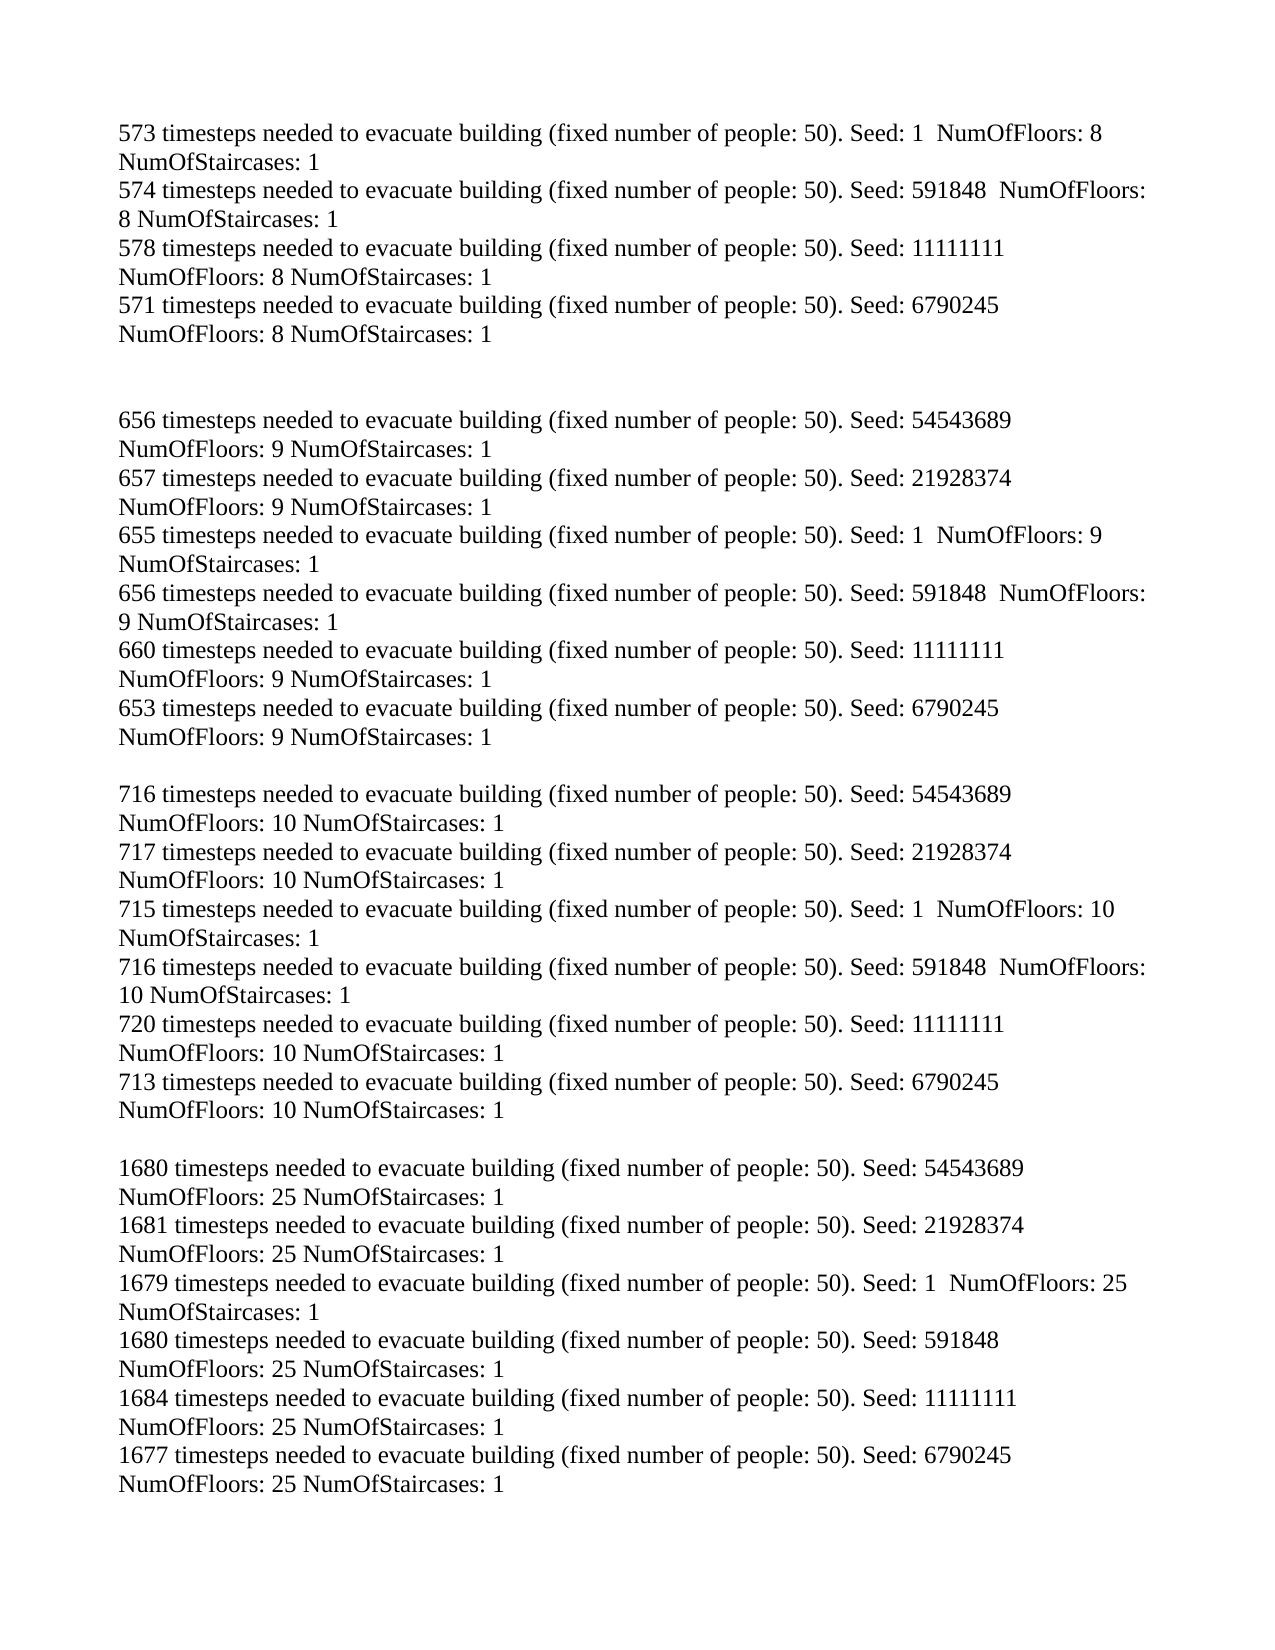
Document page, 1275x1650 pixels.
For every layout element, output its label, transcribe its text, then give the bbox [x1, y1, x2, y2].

text 716 timesteps needed to evacuate building (fixed number of people: 50). Seed: 591848 NumOfFloors: 10 NumOfStaircases: 1 [118, 952, 1157, 1009]
text 1679 timesteps needed to evacuate building (fixed number of people: 50). Seed: 1 NumOfFloors: 25 NumOfStaircases: 1 [118, 1268, 1157, 1326]
text 1680 timesteps needed to evacuate building (fixed number of people: 50). Seed: 54543689 NumOfFloors: 25 NumOfStaircases: 1 [118, 1153, 1157, 1211]
text 1684 timesteps needed to evacuate building (fixed number of people: 50). Seed: 11111111 NumOfFloors: 25 NumOfStaircases: 1 [118, 1383, 1157, 1441]
text 578 timesteps needed to evacuate building (fixed number of people: 50). Seed: 11111111 NumOfFloors: 8 NumOfStaircases: 1 [118, 233, 1157, 291]
text 571 timesteps needed to evacuate building (fixed number of people: 50). Seed: 6790245 NumOfFloors: 8 NumOfStaircases: 1 [118, 291, 1157, 348]
text 715 timesteps needed to evacuate building (fixed number of people: 50). Seed: 1 NumOfFloors: 10 NumOfStaircases: 1 [118, 894, 1157, 952]
text 716 timesteps needed to evacuate building (fixed number of people: 50). Seed: 54543689 NumOfFloors: 10 NumOfStaircases: 1 [118, 779, 1157, 837]
text 657 timesteps needed to evacuate building (fixed number of people: 50). Seed: 21928374 NumOfFloors: 9 NumOfStaircases: 1 [118, 463, 1157, 521]
text 655 timesteps needed to evacuate building (fixed number of people: 50). Seed: 1 NumOfFloors: 9 NumOfStaircases: 1 [118, 521, 1157, 578]
text 1680 timesteps needed to evacuate building (fixed number of people: 50). Seed: 591848 NumOfFloors: 25 NumOfStaircases: 1 [118, 1326, 1157, 1383]
text 720 timesteps needed to evacuate building (fixed number of people: 50). Seed: 11111111 NumOfFloors: 10 NumOfStaircases: 1 [118, 1009, 1157, 1067]
text 653 timesteps needed to evacuate building (fixed number of people: 50). Seed: 6790245 NumOfFloors: 9 NumOfStaircases: 1 [118, 693, 1157, 751]
text 713 timesteps needed to evacuate building (fixed number of people: 50). Seed: 6790245 NumOfFloors: 10 NumOfStaircases: 1 [118, 1067, 1157, 1124]
text 656 timesteps needed to evacuate building (fixed number of people: 50). Seed: 54543689 NumOfFloors: 9 NumOfStaircases: 1 [118, 406, 1157, 463]
text 717 timesteps needed to evacuate building (fixed number of people: 50). Seed: 21928374 NumOfFloors: 10 NumOfStaircases: 1 [118, 837, 1157, 894]
text 574 timesteps needed to evacuate building (fixed number of people: 50). Seed: 591848 NumOfFloors: 8 NumOfStaircases: 1 [118, 176, 1157, 233]
text 1677 timesteps needed to evacuate building (fixed number of people: 50). Seed: 6790245 NumOfFloors: 25 NumOfStaircases: 1 [118, 1441, 1157, 1498]
text 656 timesteps needed to evacuate building (fixed number of people: 50). Seed: 591848 NumOfFloors: 9 NumOfStaircases: 1 [118, 578, 1157, 636]
text 1681 timesteps needed to evacuate building (fixed number of people: 50). Seed: 21928374 NumOfFloors: 25 NumOfStaircases: 1 [118, 1211, 1157, 1268]
text 660 timesteps needed to evacuate building (fixed number of people: 50). Seed: 11111111 NumOfFloors: 9 NumOfStaircases: 1 [118, 636, 1157, 693]
text 573 timesteps needed to evacuate building (fixed number of people: 50). Seed: 1 NumOfFloors: 8 NumOfStaircases: 1 [118, 118, 1157, 176]
